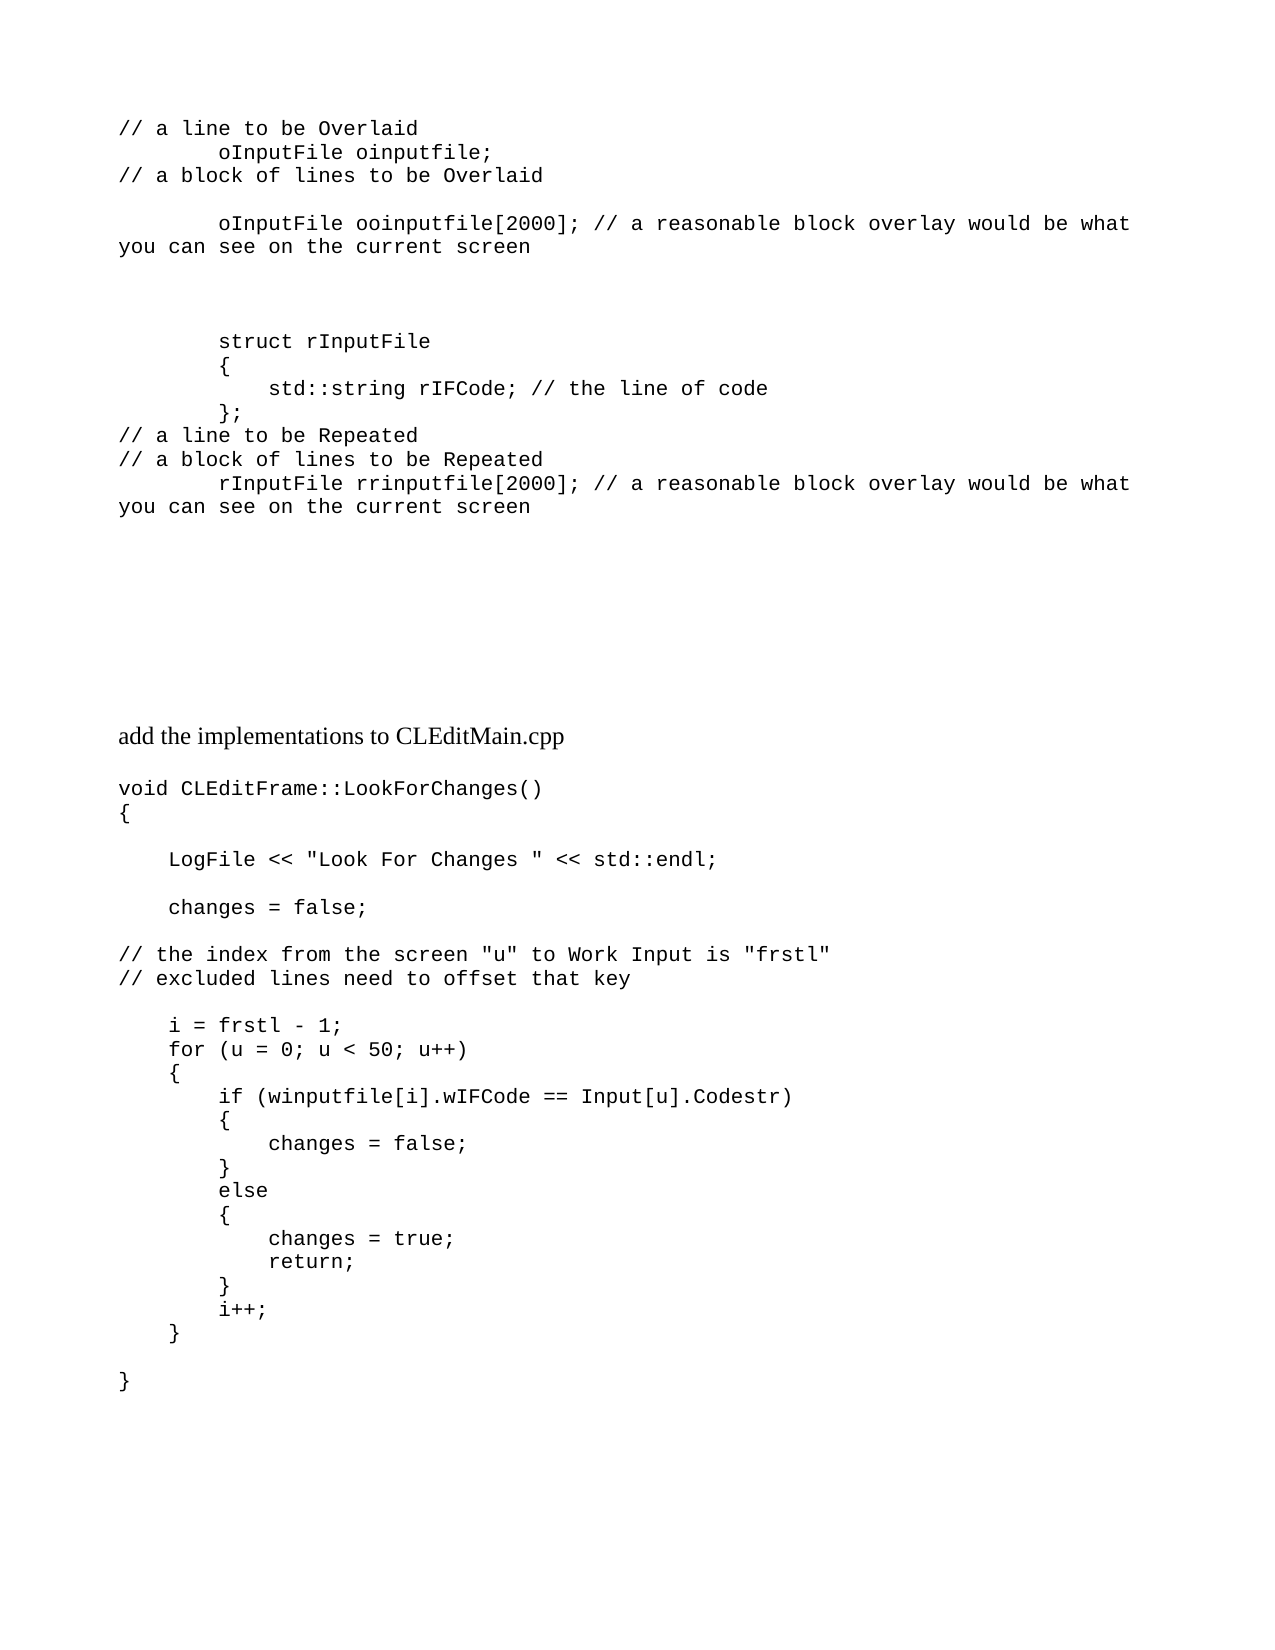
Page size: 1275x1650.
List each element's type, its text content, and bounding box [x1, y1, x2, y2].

text rInputFile rrinputfile[2000]; // a reasonable block overlay would be what you can see on the current screen [118, 473, 1157, 520]
text add the implementations to CLEditMain.cpp [118, 721, 1157, 750]
text struct rInputFile [118, 331, 1157, 354]
text if (winputfile[i].wIFCode == Input[u].Codestr) [118, 1086, 1157, 1109]
text { [118, 1204, 1157, 1228]
text std::string rIFCode; // the line of code [118, 378, 1157, 402]
text i++; [118, 1299, 1157, 1322]
text oInputFile ooinputfile[2000]; // a reasonable block overlay would be what you can see on the current screen [118, 213, 1157, 260]
text // a block of lines to be Overlaid [118, 165, 1157, 189]
text else [118, 1180, 1157, 1204]
text i = frstl - 1; [118, 1015, 1157, 1038]
text } [118, 1369, 1157, 1393]
text return; [118, 1251, 1157, 1275]
text { [118, 1062, 1157, 1086]
text changes = false; [118, 1133, 1157, 1157]
text } [118, 1157, 1157, 1180]
text // excluded lines need to offset that key [118, 968, 1157, 991]
text { [118, 354, 1157, 378]
text { [118, 1109, 1157, 1133]
text } [118, 1322, 1157, 1346]
text changes = false; [118, 897, 1157, 920]
text // a block of lines to be Repeated [118, 449, 1157, 473]
text for (u = 0; u < 50; u++) [118, 1038, 1157, 1062]
text // a line to be Overlaid [118, 118, 1157, 142]
text LogFile << "Look For Changes " << std::endl; [118, 849, 1157, 873]
text // the index from the screen "u" to Work Input is "frstl" [118, 944, 1157, 968]
text // a line to be Repeated [118, 426, 1157, 449]
text { [118, 802, 1157, 826]
text }; [118, 402, 1157, 426]
text oInputFile oinputfile; [118, 142, 1157, 165]
text } [118, 1275, 1157, 1299]
text changes = true; [118, 1228, 1157, 1251]
text void CLEditFrame::LookForChanges() [118, 778, 1157, 802]
